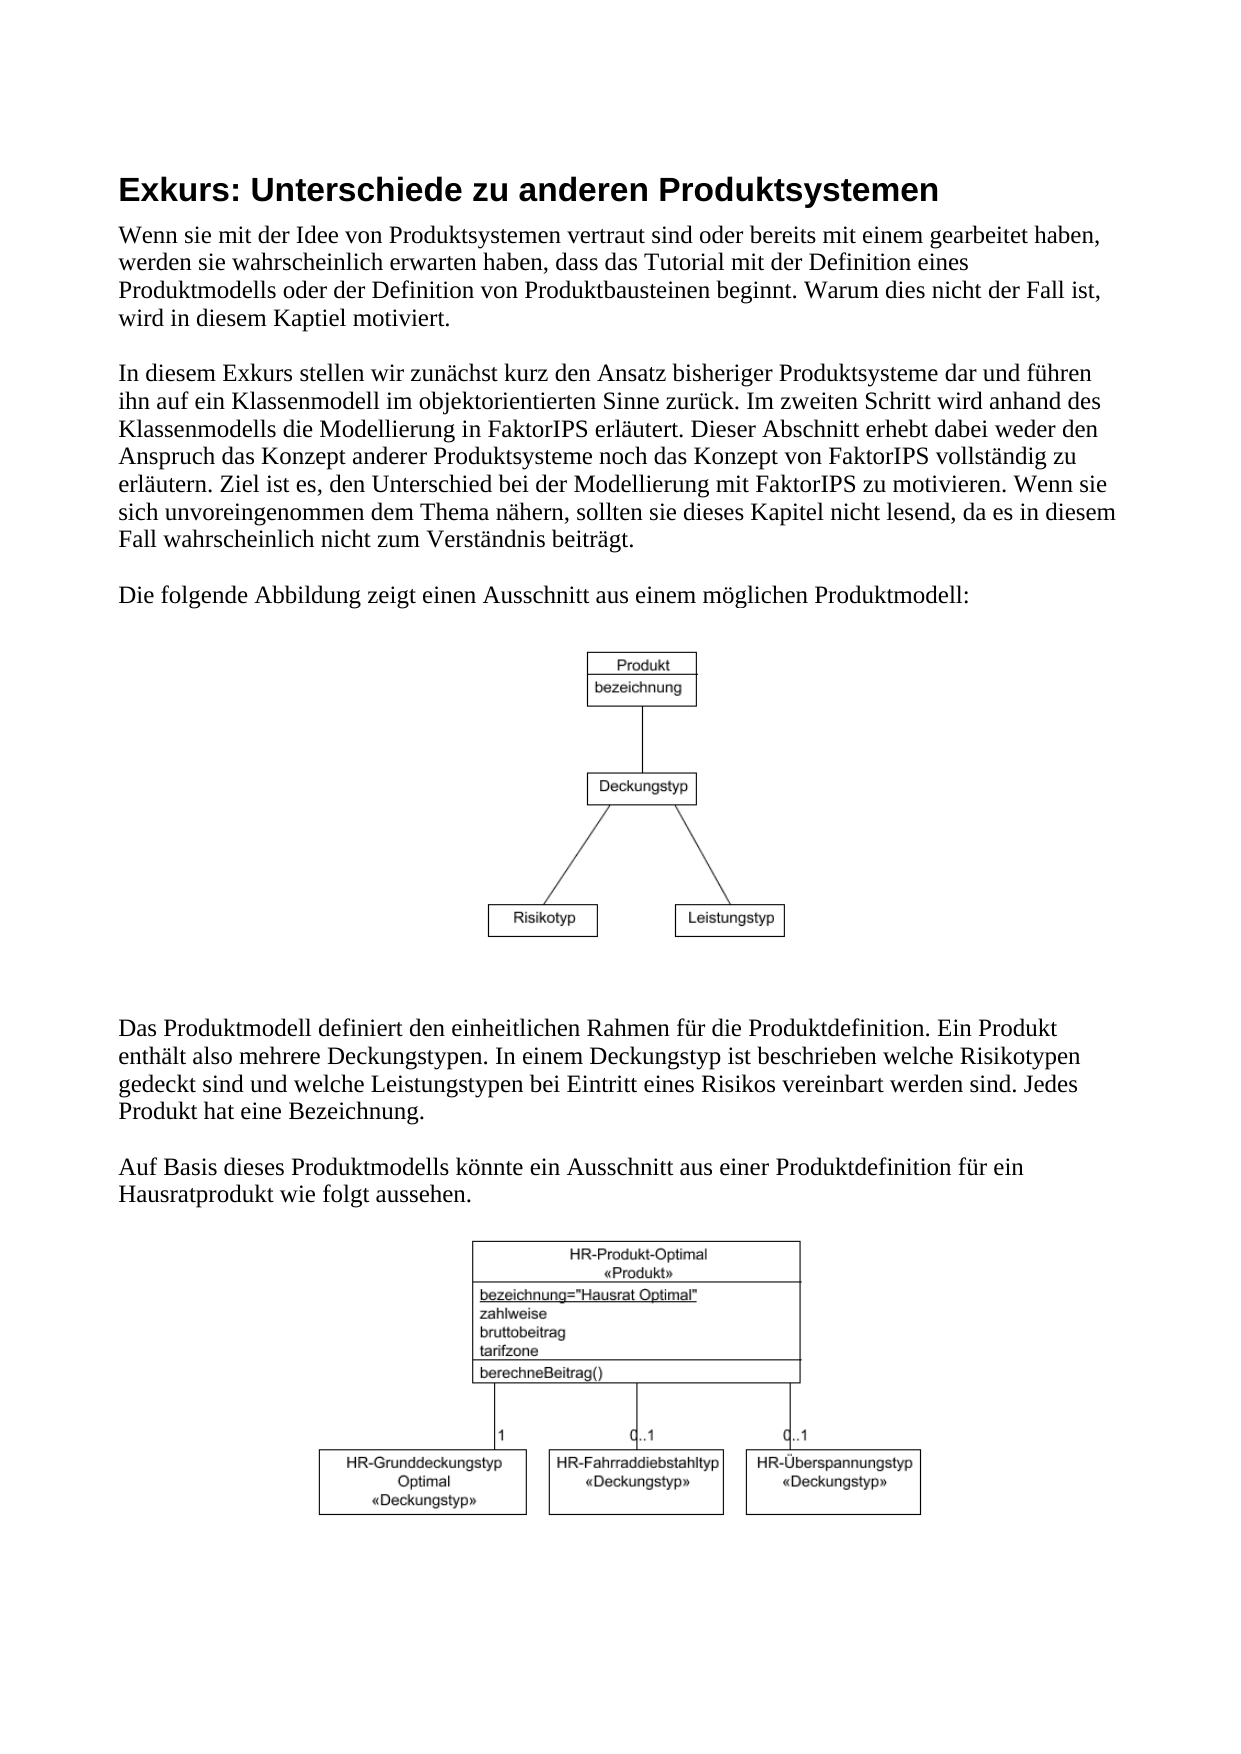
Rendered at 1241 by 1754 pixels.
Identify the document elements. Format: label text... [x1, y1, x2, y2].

picture [297, 1208, 943, 1537]
text Wenn sie mit der Idee von Produktsystemen vertraut sind oder bereits mit einem gearbeitet haben, werden sie wahrscheinlich erwarten haben, dass das Tutorial mit der Definition eines Produktmodells oder der Definition von Produktbausteinen beginnt. Warum dies nicht der Fall ist, wird in diesem Kaptiel motiviert. [118, 221, 1122, 332]
text Auf Basis dieses Produktmodells könnte ein Ausschnitt aus einer Produktdefinition für ein Hausratprodukt wie folgt aussehen. [118, 1153, 1122, 1208]
text Die folgende Abbildung zeigt einen Ausschnitt aus einem möglichen Produktmodell: [118, 581, 1122, 609]
text Das Produktmodell definiert den einheitlichen Rahmen für die Produktdefinition. Ein Produkt enthält also mehrere Deckungstypen. In einem Deckungstyp ist beschrieben welche Risikotypen gedeckt sind und welche Leistungstypen bei Eintritt eines Risikos vereinbart werden sind. Jedes Produkt hat eine Bezeichnung. [118, 1014, 1122, 1125]
subtitle Exkurs: Unterschiede zu anderen Produktsystemen [118, 171, 1122, 208]
picture [433, 608, 807, 959]
text In diesem Exkurs stellen wir zunächst kurz den Ansatz bisheriger Produktsysteme dar und führen ihn auf ein Klassenmodell im objektorientierten Sinne zurück. Im zweiten Schritt wird anhand des Klassenmodells die Modellierung in FaktorIPS erläutert. Dieser Abschnitt erhebt dabei weder den Anspruch das Konzept anderer Produktsysteme noch das Konzept von FaktorIPS vollständig zu erläutern. Ziel ist es, den Unterschied bei der Modellierung mit FaktorIPS zu motivieren. Wenn sie sich unvoreingenommen dem Thema nähern, sollten sie dieses Kapitel nicht lesend, da es in diesem Fall wahrscheinlich nicht zum Verständnis beiträgt. [118, 359, 1122, 553]
